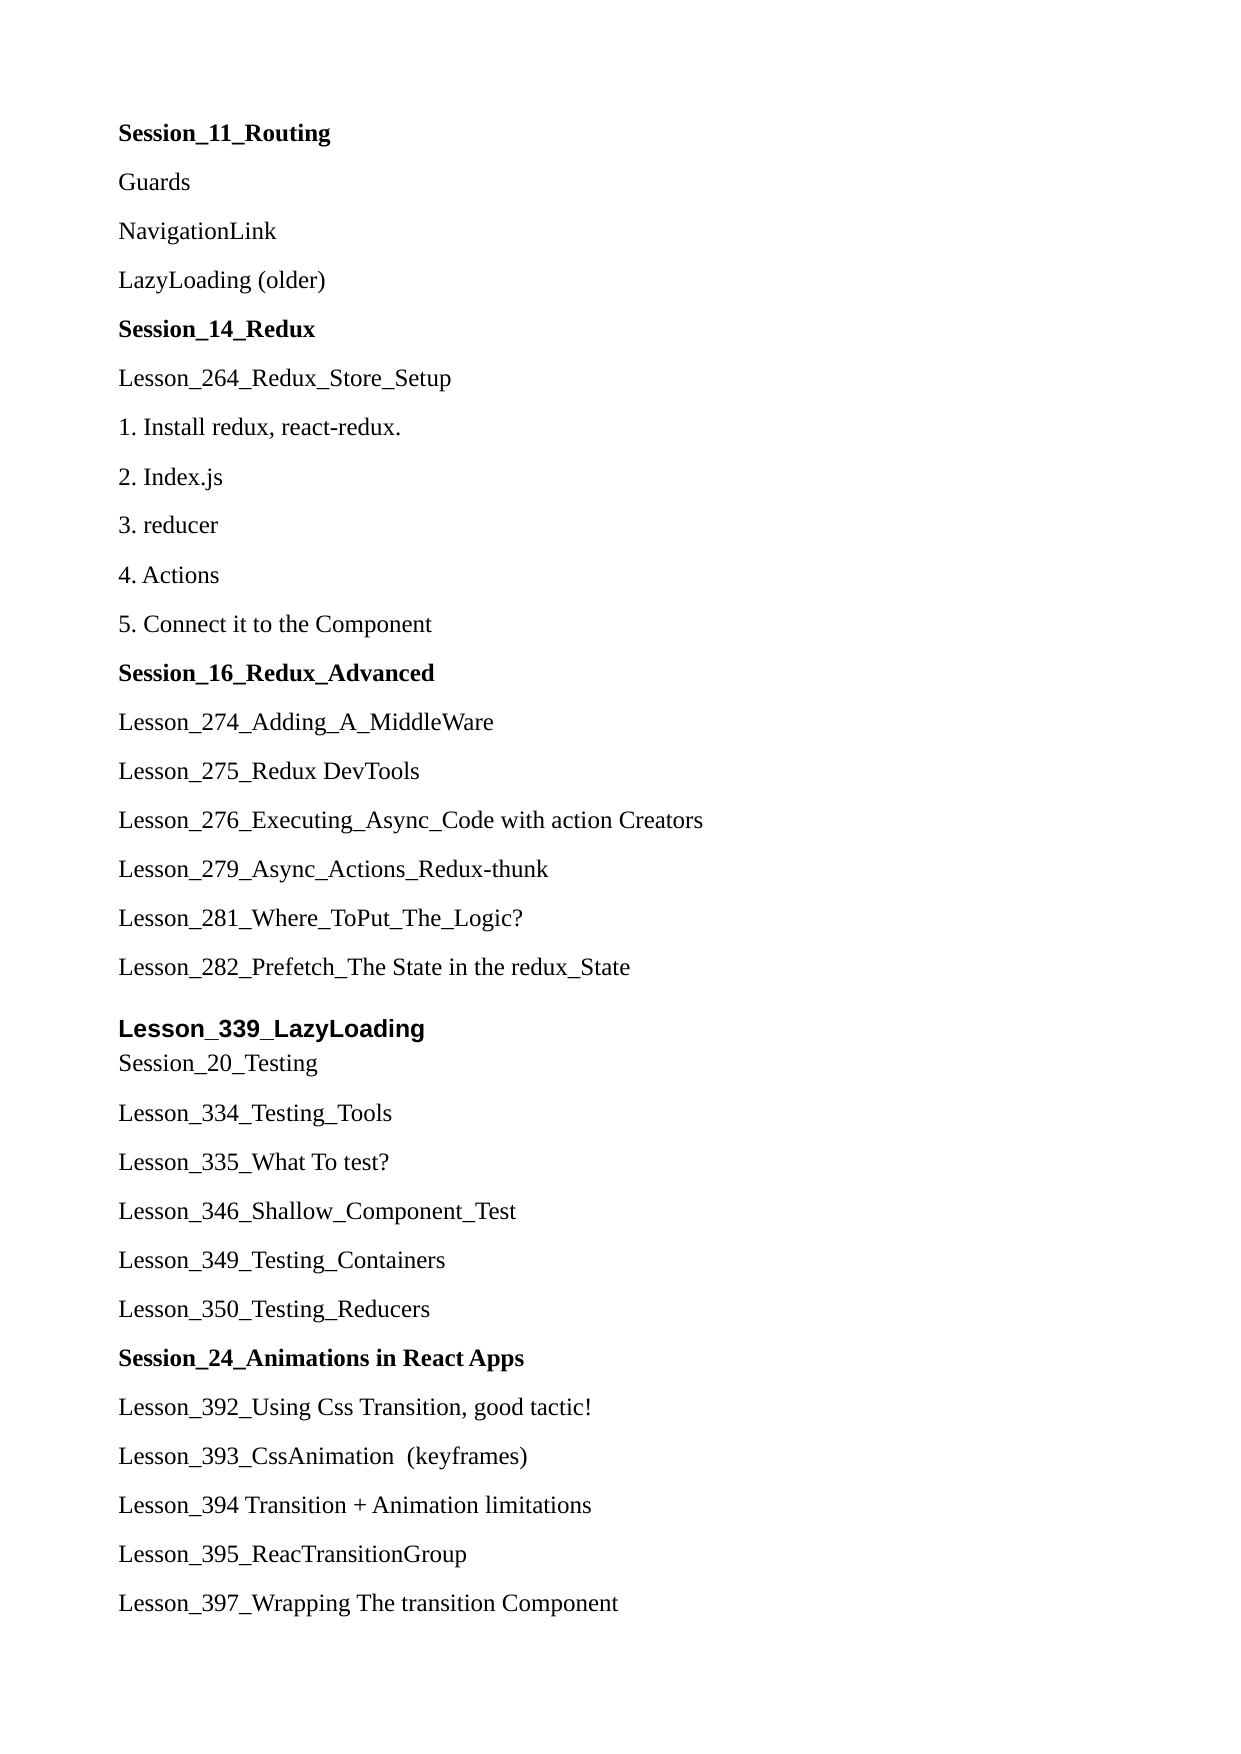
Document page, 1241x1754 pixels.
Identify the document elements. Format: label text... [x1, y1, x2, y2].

text Lesson_392_Using Css Transition, good tactic! [118, 1392, 1122, 1421]
text Session_24_Animations in React Apps [118, 1343, 1122, 1372]
text Lesson_394 Transition + Animation limitations [118, 1490, 1122, 1519]
text 5. Connect it to the Component [118, 609, 1122, 637]
text Session_14_Redux [118, 314, 1122, 343]
text Lesson_393_CssAnimation (keyframes) [118, 1441, 1122, 1470]
text Session_11_Routing [118, 118, 1122, 147]
text Lesson_282_Prefetch_The State in the redux_State [118, 952, 1122, 981]
subtitle Lesson_339_LazyLoading [118, 1014, 1122, 1042]
text Lesson_334_Testing_Tools [118, 1098, 1122, 1126]
text Lesson_395_ReacTransitionGroup [118, 1539, 1122, 1568]
text Lesson_276_Executing_Async_Code with action Creators [118, 805, 1122, 834]
text Lesson_275_Redux DevTools [118, 756, 1122, 785]
text Lesson_335_What To test? [118, 1147, 1122, 1175]
text 2. Index.js [118, 462, 1122, 490]
text Lesson_279_Async_Actions_Redux-thunk [118, 854, 1122, 883]
text 4. Actions [118, 560, 1122, 588]
text NavigationLink [118, 216, 1122, 245]
text Lesson_346_Shallow_Component_Test [118, 1196, 1122, 1224]
text Lesson_264_Redux_Store_Setup [118, 363, 1122, 392]
text 1. Install redux, react-redux. [118, 412, 1122, 441]
text Guards [118, 167, 1122, 196]
text Lesson_349_Testing_Containers [118, 1245, 1122, 1273]
text Session_16_Redux_Advanced [118, 658, 1122, 687]
text Lesson_350_Testing_Reducers [118, 1294, 1122, 1323]
text 3. reducer [118, 511, 1122, 539]
text LazyLoading (older) [118, 265, 1122, 294]
text Lesson_397_Wrapping The transition Component [118, 1588, 1122, 1617]
text Lesson_281_Where_ToPut_The_Logic? [118, 903, 1122, 932]
text Session_20_Testing [118, 1048, 1122, 1077]
text Lesson_274_Adding_A_MiddleWare [118, 707, 1122, 736]
